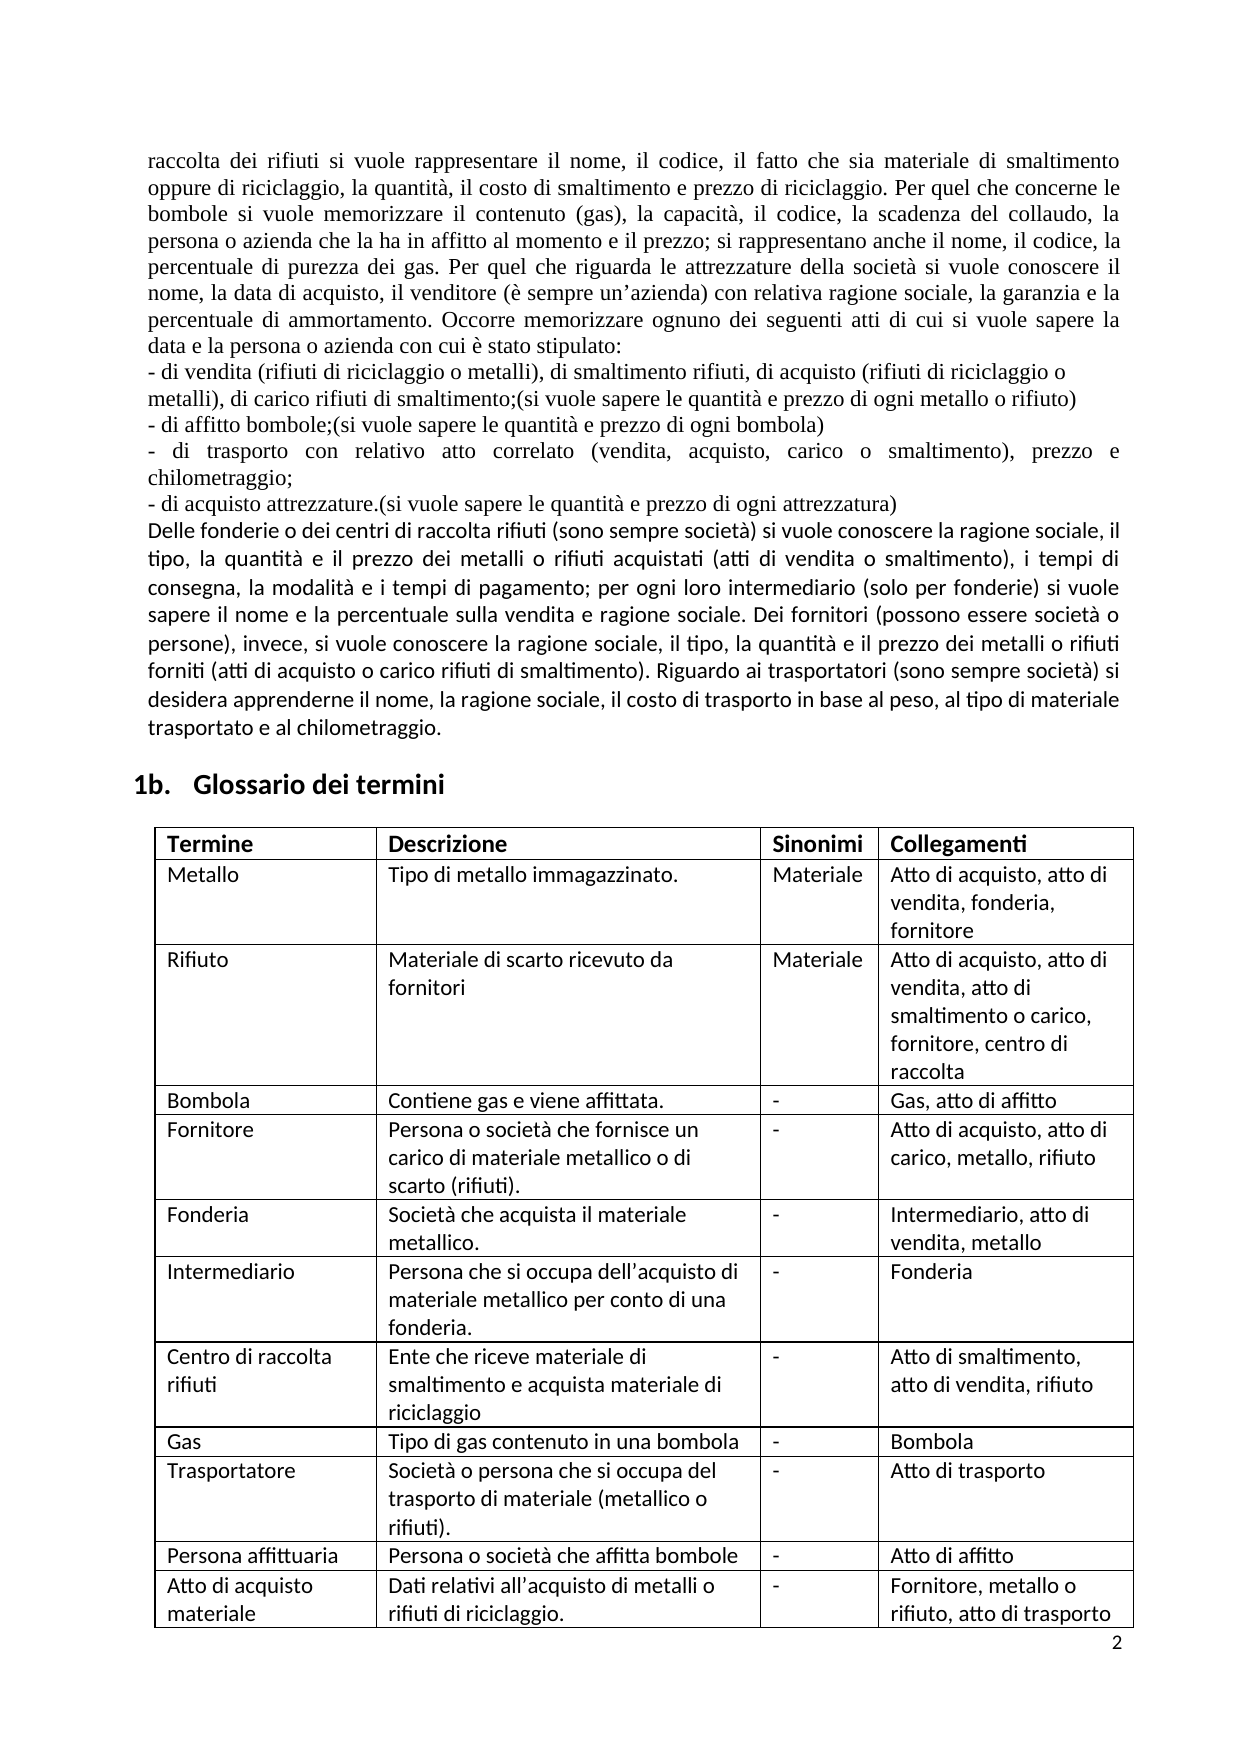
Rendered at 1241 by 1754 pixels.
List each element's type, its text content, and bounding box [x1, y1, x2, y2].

table_cell Tipo di metallo immagazzinato. [377, 860, 760, 944]
table_cell Contiene gas e viene affittata. [377, 1086, 760, 1114]
table_cell - [761, 1542, 878, 1570]
table_cell Centro di raccolta rifiuti [156, 1343, 376, 1426]
table_cell Persona o società che fornisce un carico di materiale metallico o di scarto (rifiuti). [377, 1115, 760, 1199]
table_cell Dati relativi all’acquisto di metalli o rifiuti di riciclaggio. [377, 1571, 760, 1627]
table_cell Fonderia [879, 1257, 1133, 1341]
table_cell Atto di affitto [879, 1542, 1133, 1570]
table_cell Rifiuto [156, 945, 376, 1085]
table_cell Metallo [156, 860, 376, 944]
table_header Descrizione [377, 828, 760, 859]
table_header Collegamenti [879, 828, 1133, 859]
table_cell Fornitore, metallo o rifiuto, atto di trasporto [879, 1571, 1133, 1627]
text metalli), di carico rifiuti di smaltimento;(si vuole sapere le quantità e prezzo di ogni metallo o rifiuto) [148, 385, 1122, 411]
table_cell Fornitore [156, 1115, 376, 1199]
table_cell Tipo di gas contenuto in una bombola [377, 1428, 760, 1456]
text Delle fonderie o dei centri di raccolta rifiuti (sono sempre società) si vuole conoscere la ragione sociale, il tipo, la quantità e il prezzo dei metalli o rifiuti acquistati (atti di vendita o smaltimento), i tempi di consegna, la modalità e i tempi di pagamento; per ogni loro intermediario (solo per fonderie) si vuole sapere il nome e la percentuale sulla vendita e ragione sociale. Dei fornitori (possono essere società o persone), invece, si vuole conoscere la ragione sociale, il tipo, la quantità e il prezzo dei metalli o rifiuti forniti (atti di acquisto o carico rifiuti di smaltimento). Riguardo ai trasportatori (sono sempre società) si desidera apprenderne il nome, la ragione sociale, il costo di trasporto in base al peso, al tipo di materiale trasportato e al chilometraggio. [148, 517, 1122, 741]
table_cell Intermediario, atto di vendita, metallo [879, 1200, 1133, 1256]
table_cell Trasportatore [156, 1457, 376, 1541]
table_cell Ente che riceve materiale di smaltimento e acquista materiale di riciclaggio [377, 1343, 760, 1426]
table_cell Materiale [761, 945, 878, 1085]
table_cell - [761, 1200, 878, 1256]
table_cell - [761, 1428, 878, 1456]
text raccolta dei rifiuti si vuole rappresentare il nome, il codice, il fatto che sia materiale di smaltimento oppure di riciclaggio, la quantità, il costo di smaltimento e prezzo di riciclaggio. Per quel che concerne le bombole si vuole memorizzare il contenuto (gas), la capacità, il codice, la scadenza del collaudo, la persona o azienda che la ha in affitto al momento e il prezzo; si rappresentano anche il nome, il codice, la percentuale di purezza dei gas. Per quel che riguarda le attrezzature della società si vuole conoscere il nome, la data di acquisto, il venditore (è sempre un’azienda) con relativa ragione sociale, la garanzia e la percentuale di ammortamento. Occorre memorizzare ognuno dei seguenti atti di cui si vuole sapere la data e la persona o azienda con cui è stato stipulato: [148, 148, 1122, 358]
table_cell Atto di smaltimento, atto di vendita, rifiuto [879, 1343, 1133, 1426]
table_cell Gas [156, 1428, 376, 1456]
table_cell Atto di acquisto, atto di vendita, atto di smaltimento o carico, fornitore, centro di raccolta [879, 945, 1133, 1085]
table_cell - [761, 1086, 878, 1114]
table_cell - [761, 1343, 878, 1426]
text - di acquisto attrezzature.(si vuole sapere le quantità e prezzo di ogni attrezzatura) [148, 490, 1122, 517]
table_cell Bombola [879, 1428, 1133, 1456]
table_header Sinonimi [761, 828, 878, 859]
text - di affitto bombole;(si vuole sapere le quantità e prezzo di ogni bombola) [148, 411, 1122, 437]
text - di vendita (rifiuti di riciclaggio o metalli), di smaltimento rifiuti, di acquisto (rifiuti di riciclaggio o [148, 358, 1122, 385]
table_cell - [761, 1115, 878, 1199]
table_cell Persona affittuaria [156, 1542, 376, 1570]
table_cell Atto di trasporto [879, 1457, 1133, 1541]
table_cell Gas, atto di affitto [879, 1086, 1133, 1114]
table_cell Bombola [156, 1086, 376, 1114]
table_cell Società che acquista il materiale metallico. [377, 1200, 760, 1256]
table_cell Persona o società che affitta bombole [377, 1542, 760, 1570]
table_cell - [761, 1571, 878, 1627]
table_header Termine [156, 828, 376, 859]
table_cell Materiale [761, 860, 878, 944]
table_cell Intermediario [156, 1257, 376, 1341]
table_cell Atto di acquisto materiale [156, 1571, 376, 1627]
table_cell Persona che si occupa dell’acquisto di materiale metallico per conto di una fonderia. [377, 1257, 760, 1341]
text - di trasporto con relativo atto correlato (vendita, acquisto, carico o smaltimento), prezzo e chilometraggio; [148, 437, 1122, 490]
table_cell - [761, 1457, 878, 1541]
table_cell Società o persona che si occupa del trasporto di materiale (metallico o rifiuti). [377, 1457, 760, 1541]
subtitle Glossario dei termini [133, 766, 1122, 802]
table_cell Atto di acquisto, atto di vendita, fonderia, fornitore [879, 860, 1133, 944]
table_cell Fonderia [156, 1200, 376, 1256]
table_cell Atto di acquisto, atto di carico, metallo, rifiuto [879, 1115, 1133, 1199]
table_cell Materiale di scarto ricevuto da fornitori [377, 945, 760, 1085]
table_cell - [761, 1257, 878, 1341]
